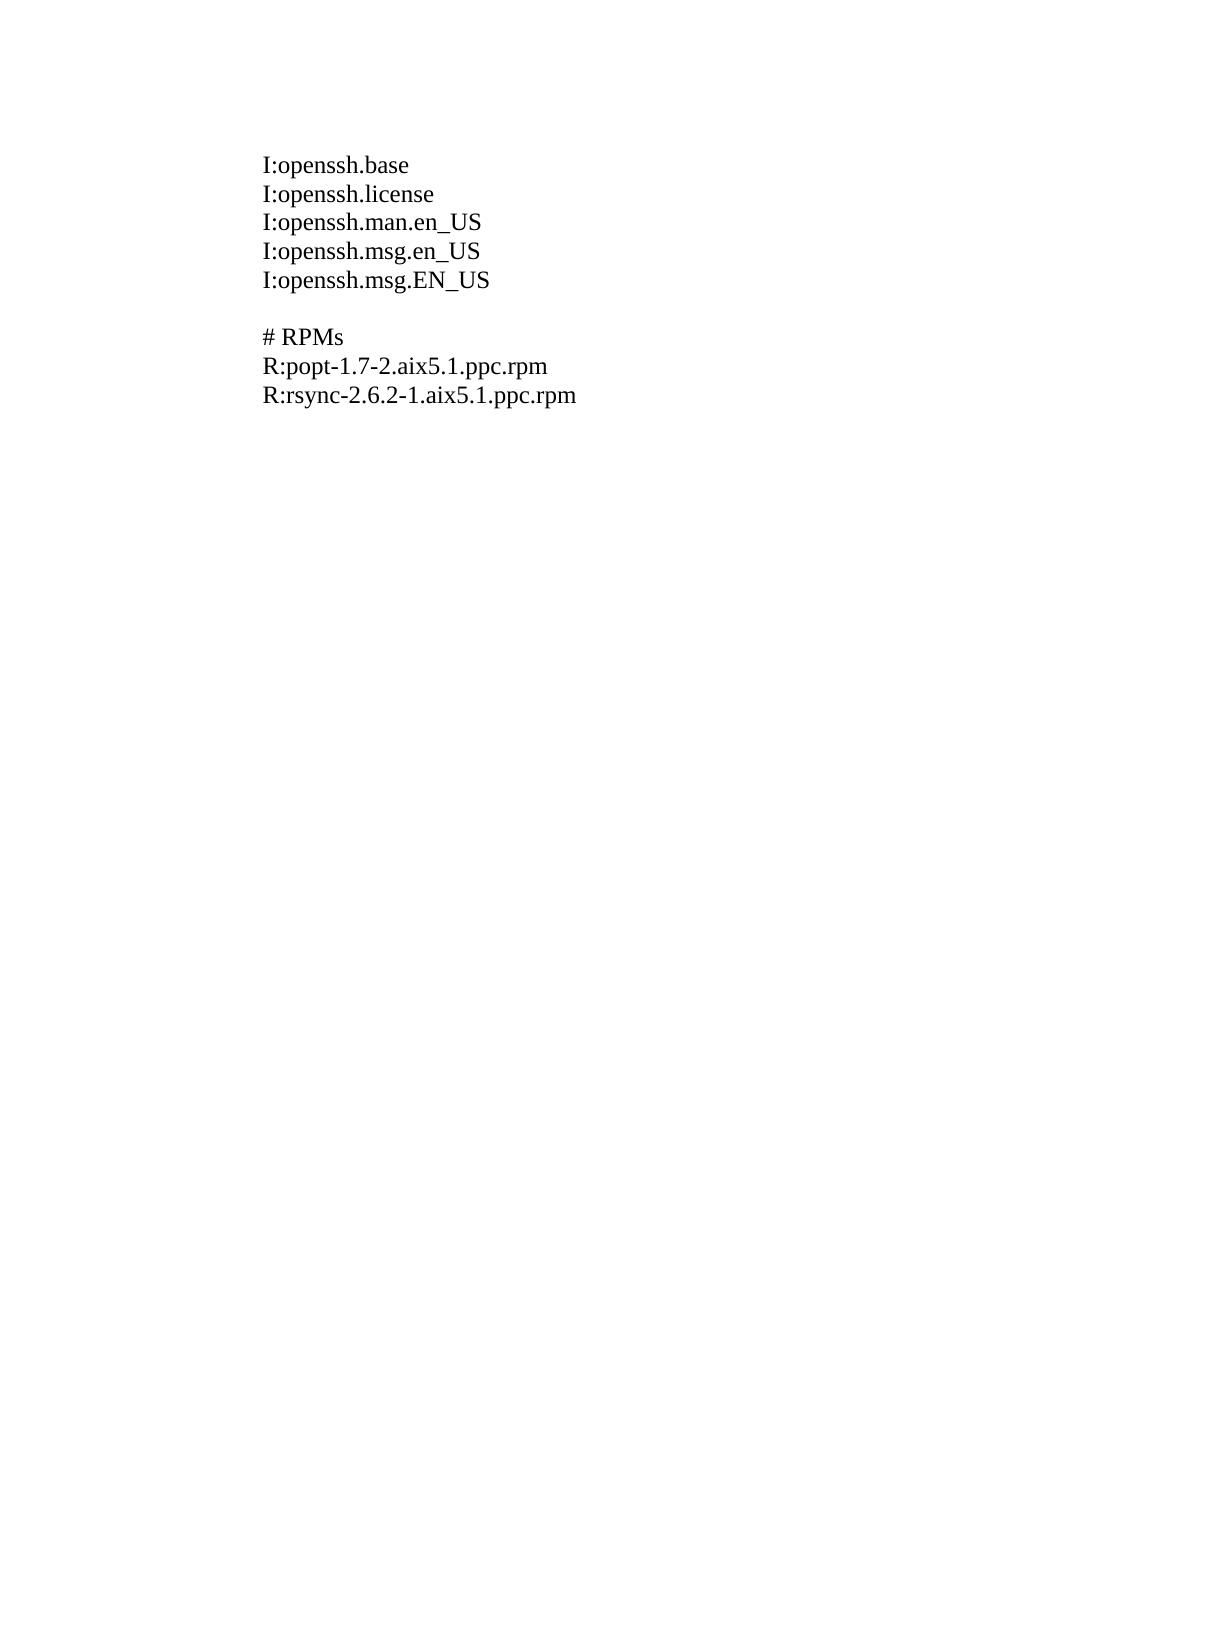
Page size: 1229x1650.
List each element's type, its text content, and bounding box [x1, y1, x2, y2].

text I:openssh.msg.EN_US [262, 265, 1041, 294]
text R:popt-1.7-2.aix5.1.ppc.rpm [262, 351, 1041, 380]
text # RPMs [262, 322, 1041, 351]
text R:rsync-2.6.2-1.aix5.1.ppc.rpm [262, 380, 1041, 409]
text I:openssh.man.en_US [262, 207, 1041, 236]
text I:openssh.base [262, 150, 1041, 179]
text I:openssh.license [262, 179, 1041, 207]
text I:openssh.msg.en_US [262, 236, 1041, 265]
